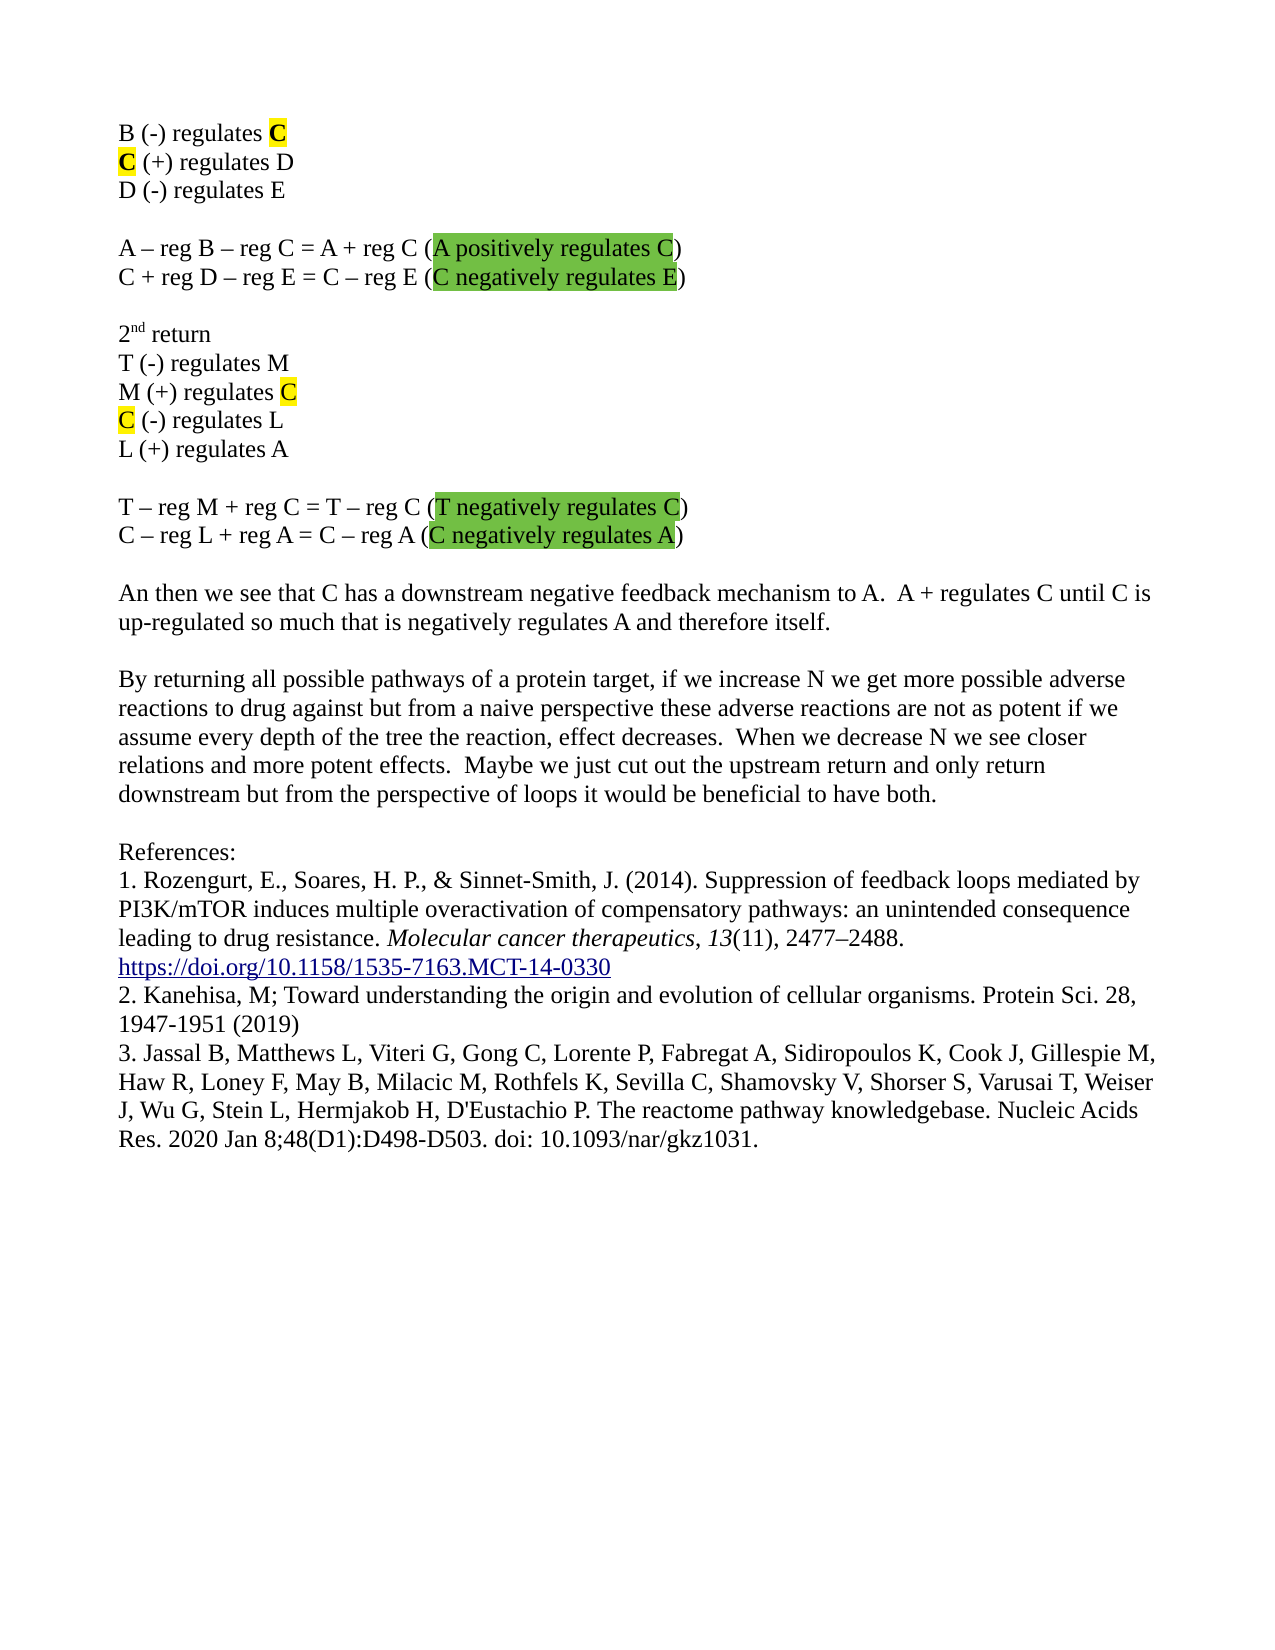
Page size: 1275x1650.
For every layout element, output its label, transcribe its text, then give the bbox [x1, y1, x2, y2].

text L (+) regulates A [118, 434, 1157, 463]
text C (-) regulates L [118, 406, 1157, 434]
text 2nd return [118, 319, 1157, 348]
text A – reg B – reg C = A + reg C (A positively regulates C) [118, 233, 1157, 262]
text B (-) regulates C [118, 118, 1157, 147]
text 2. Kanehisa, M; Toward understanding the origin and evolution of cellular organisms. Protein Sci. 28, 1947-1951 (2019) [118, 981, 1157, 1038]
text C – reg L + reg A = C – reg A (C negatively regulates A) [118, 521, 1157, 549]
text 1. Rozengurt, E., Soares, H. P., & Sinnet-Smith, J. (2014). Suppression of feedback loops mediated by PI3K/mTOR induces multiple overactivation of compensatory pathways: an unintended consequence leading to drug resistance. Molecular cancer therapeutics, 13(11), 2477–2488. https://doi.org/10.1158/1535-7163.MCT-14-0330 [118, 866, 1157, 981]
text An then we see that C has a downstream negative feedback mechanism to A. A + regulates C until C is up-regulated so much that is negatively regulates A and therefore itself. [118, 578, 1157, 636]
text T – reg M + reg C = T – reg C (T negatively regulates C) [118, 492, 1157, 521]
text T (-) regulates M [118, 348, 1157, 377]
text C (+) regulates D [118, 147, 1157, 176]
text By returning all possible pathways of a protein target, if we increase N we get more possible adverse reactions to drug against but from a naive perspective these adverse reactions are not as potent if we assume every depth of the tree the reaction, effect decreases. When we decrease N we see closer relations and more potent effects. Maybe we just cut out the upstream return and only return downstream but from the perspective of loops it would be beneficial to have both. [118, 664, 1157, 808]
text D (-) regulates E [118, 176, 1157, 204]
text 3. Jassal B, Matthews L, Viteri G, Gong C, Lorente P, Fabregat A, Sidiropoulos K, Cook J, Gillespie M, Haw R, Loney F, May B, Milacic M, Rothfels K, Sevilla C, Shamovsky V, Shorser S, Varusai T, Weiser J, Wu G, Stein L, Hermjakob H, D'Eustachio P. The reactome pathway knowledgebase. Nucleic Acids Res. 2020 Jan 8;48(D1):D498-D503. doi: 10.1093/nar/gkz1031. [118, 1038, 1157, 1153]
text C + reg D – reg E = C – reg E (C negatively regulates E) [118, 262, 1157, 291]
text M (+) regulates C [118, 377, 1157, 406]
text References: [118, 837, 1157, 866]
